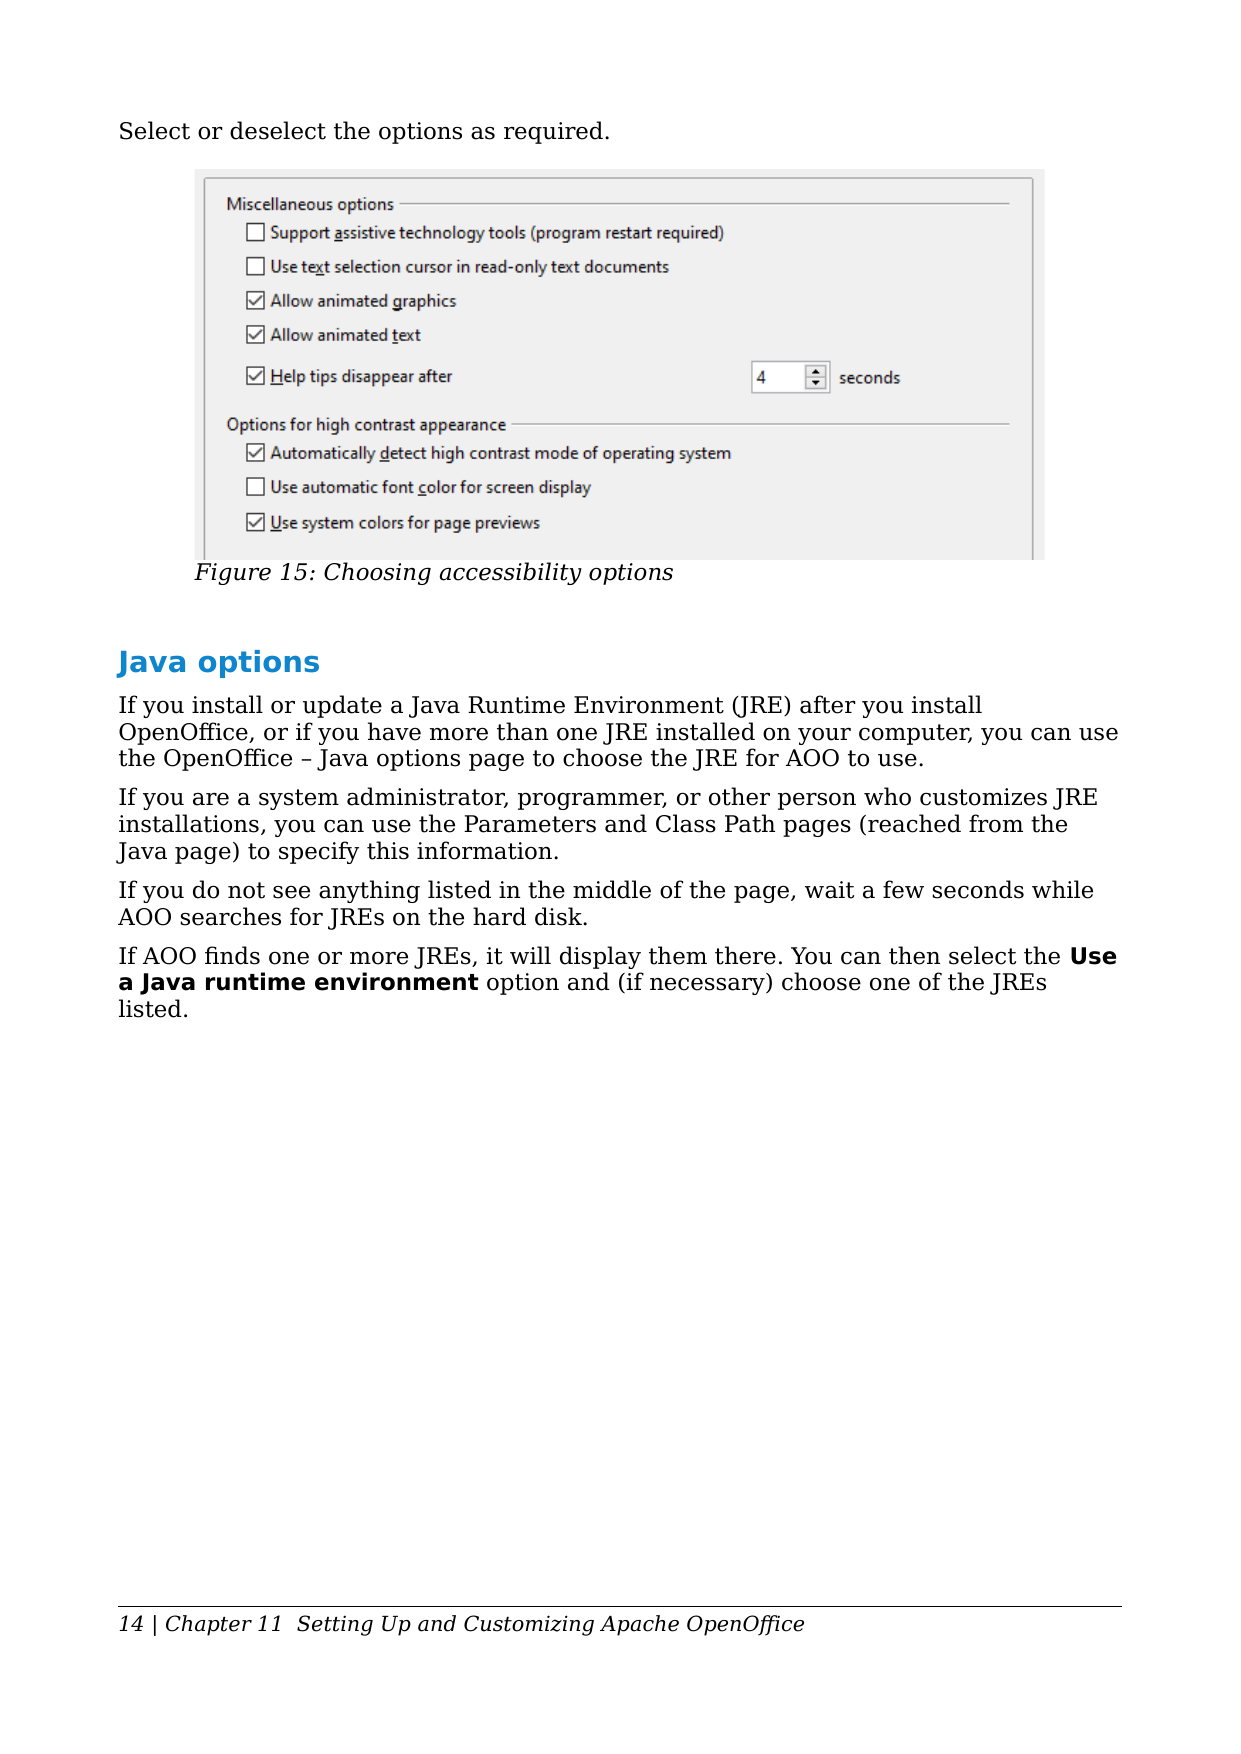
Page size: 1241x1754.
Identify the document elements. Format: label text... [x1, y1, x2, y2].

text If AOO finds one or more JREs, it will display them there. You can then select the Use a Java runtime environment option and (if necessary) choose one of the JREs listed. [118, 943, 1122, 1023]
text Figure 15: Choosing accessibility options [194, 560, 1038, 586]
picture [194, 169, 1045, 560]
text Select or deselect the options as required. [118, 118, 1122, 145]
text If you do not see anything listed in the middle of the page, wait a few seconds while AOO searches for JREs on the hard disk. [118, 877, 1122, 930]
text If you are a system administrator, programmer, or other person who customizes JRE installations, you can use the Parameters and Class Path pages (reached from the Java page) to specify this information. [118, 784, 1122, 864]
text If you install or update a Java Runtime Environment (JRE) after you install OpenOffice, or if you have more than one JRE installed on your computer, you can use the OpenOffice – Java options page to choose the JRE for AOO to use. [118, 692, 1122, 772]
subtitle Java options [118, 646, 1122, 680]
